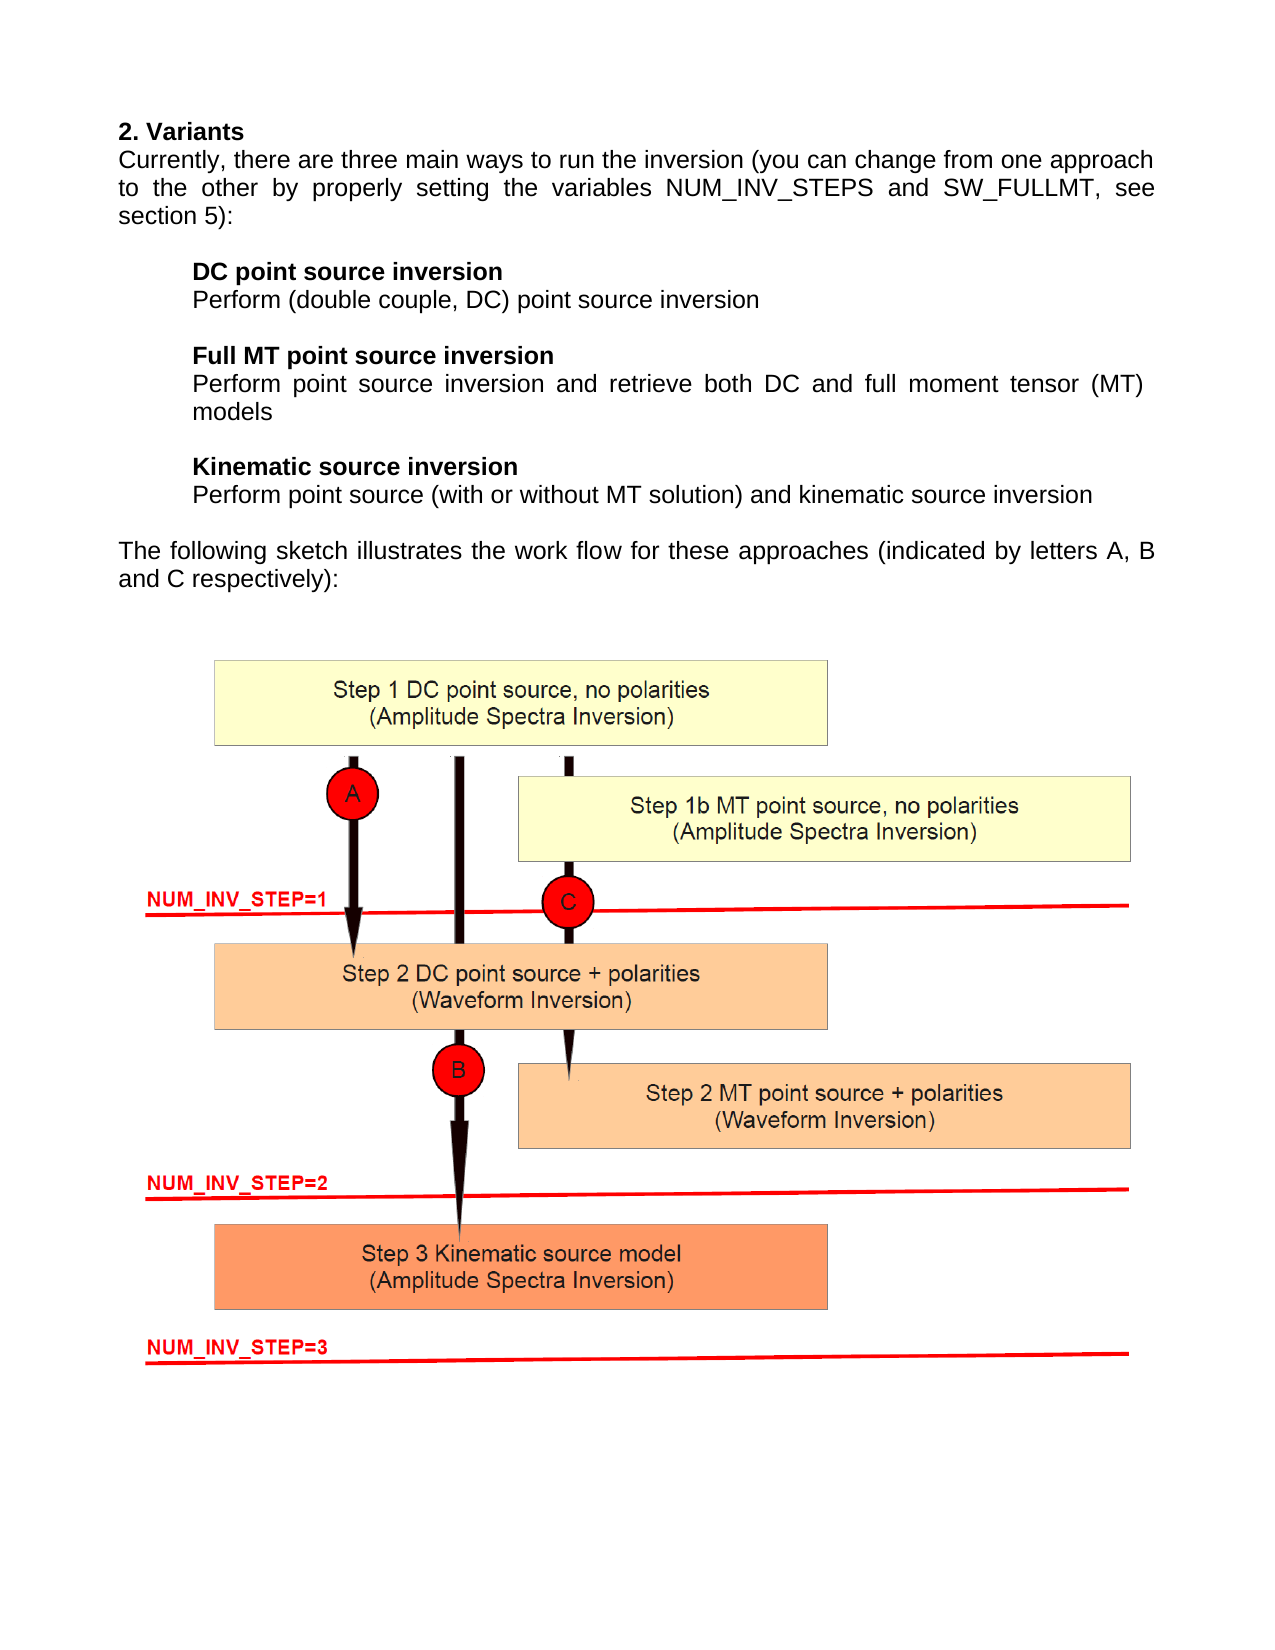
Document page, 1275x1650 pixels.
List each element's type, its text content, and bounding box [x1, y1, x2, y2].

text Full MT point source inversion [118, 341, 1157, 369]
text The following sketch illustrates the work flow for these approaches (indicated by letters A, B and C respectively): [118, 537, 1157, 593]
text 2. Variants [118, 118, 1157, 146]
text Perform (double couple, DC) point source inversion [118, 286, 1157, 313]
text Perform point source inversion and retrieve both DC and full moment tensor (MT) models [118, 369, 1157, 425]
text Currently, there are three main ways to run the inversion (you can change from one approach to the other by properly setting the variables NUM_INV_STEPS and SW_FULLMT, see section 5): [118, 146, 1157, 230]
text DC point source inversion [118, 258, 1157, 286]
text Kinematic source inversion [118, 453, 1157, 481]
text Perform point source (with or without MT solution) and kinematic source inversion [118, 481, 1157, 509]
picture [132, 620, 1143, 1392]
